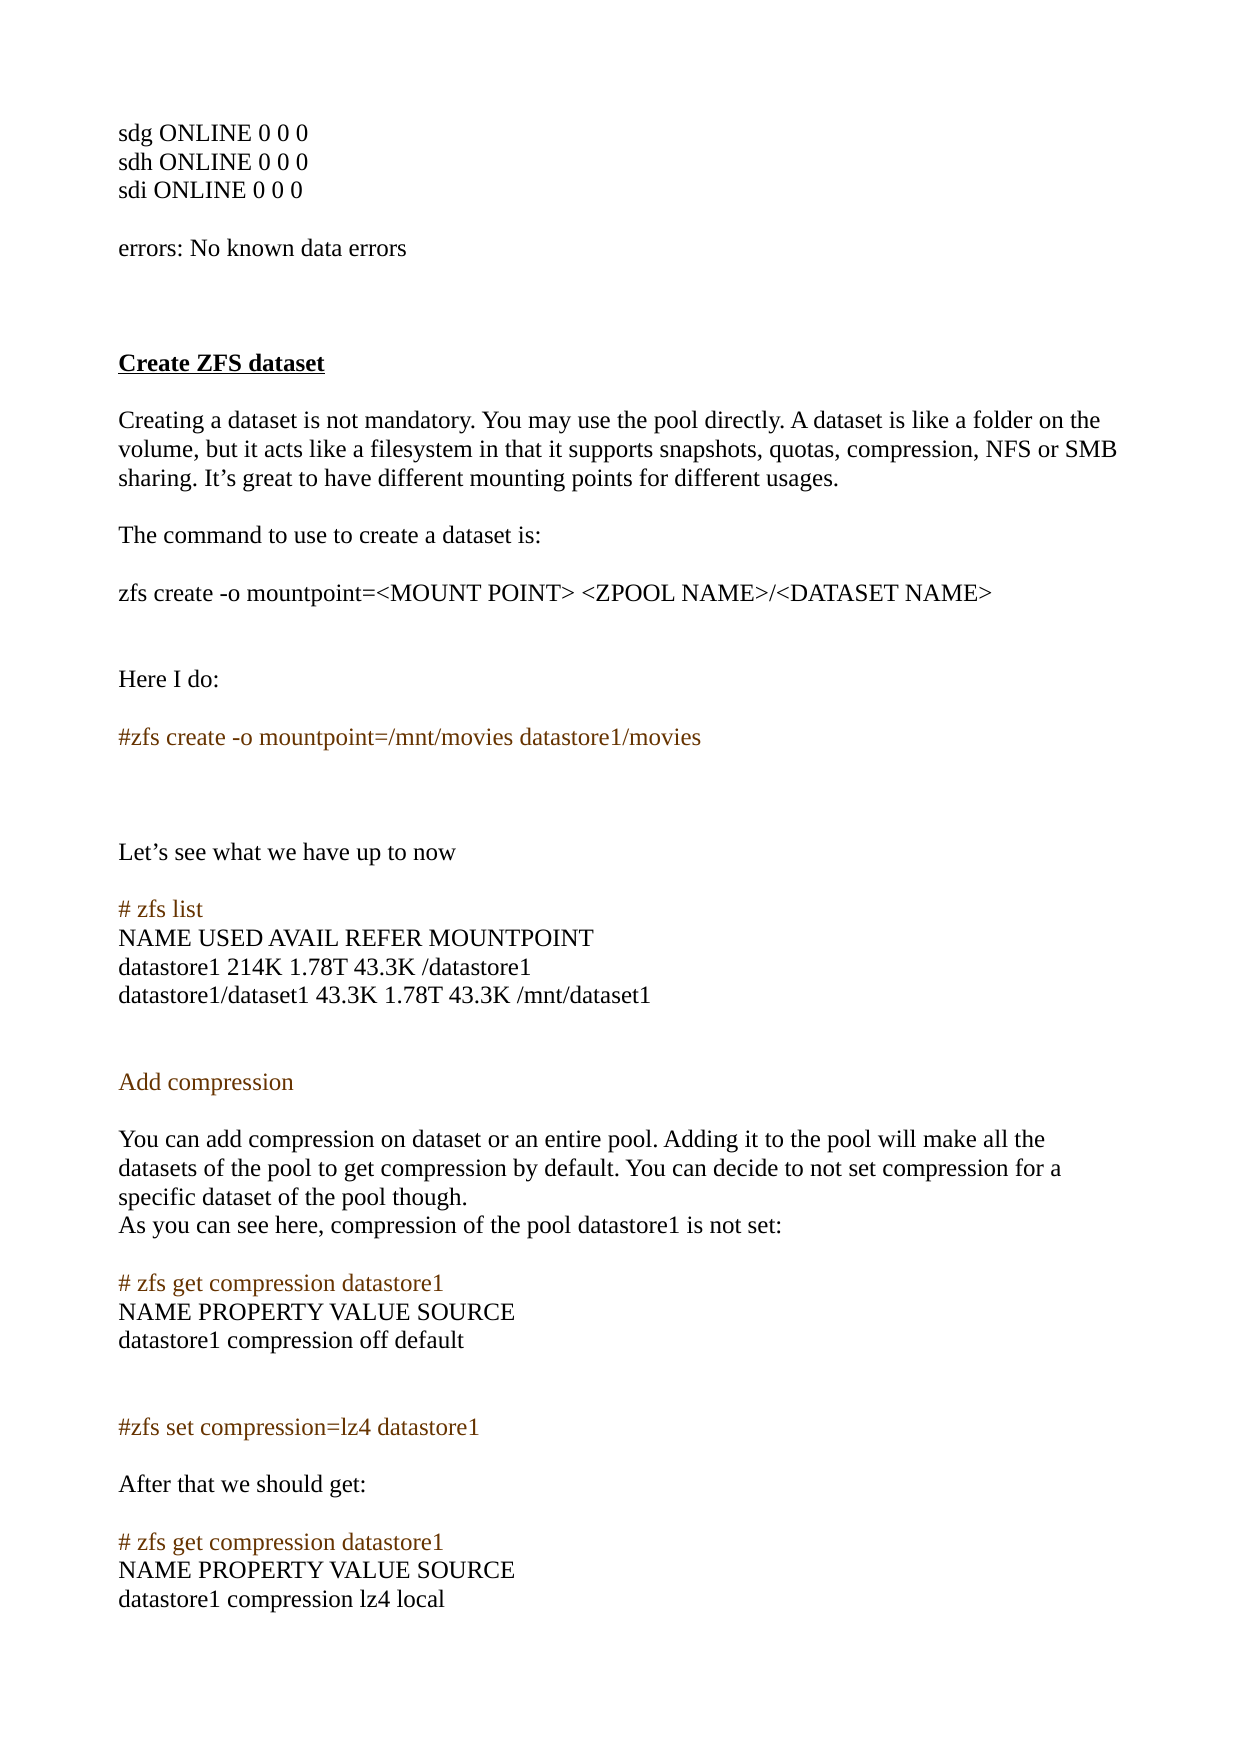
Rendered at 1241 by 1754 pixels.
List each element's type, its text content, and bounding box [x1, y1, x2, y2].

text NAME USED AVAIL REFER MOUNTPOINT [118, 923, 1122, 952]
text #zfs set compression=lz4 datastore1 [118, 1412, 1122, 1441]
text zfs create -o mountpoint=<MOUNT POINT> <ZPOOL NAME>/<DATASET NAME> [118, 578, 1122, 607]
text # zfs get compression datastore1 [118, 1527, 1122, 1556]
text #zfs create -o mountpoint=/mnt/movies datastore1/movies [118, 722, 1122, 751]
text Creating a dataset is not mandatory. You may use the pool directly. A dataset is like a folder on the volume, but it acts like a filesystem in that it supports snapshots, quotas, compression, NFS or SMB sharing. It’s great to have different mounting points for different usages. [118, 406, 1122, 492]
text # zfs list [118, 894, 1122, 923]
text Here I do: [118, 664, 1122, 693]
text You can add compression on dataset or an entire pool. Adding it to the pool will make all the datasets of the pool to get compression by default. You can decide to not set compression for a specific dataset of the pool though. [118, 1124, 1122, 1211]
text Add compression [118, 1067, 1122, 1096]
text # zfs get compression datastore1 [118, 1268, 1122, 1297]
text sdi ONLINE 0 0 0 [118, 176, 1122, 204]
text datastore1 compression off default [118, 1326, 1122, 1354]
text datastore1/dataset1 43.3K 1.78T 43.3K /mnt/dataset1 [118, 981, 1122, 1009]
text After that we should get: [118, 1469, 1122, 1498]
text NAME PROPERTY VALUE SOURCE [118, 1556, 1122, 1584]
text Create ZFS dataset [118, 348, 1122, 377]
text datastore1 compression lz4 local [118, 1584, 1122, 1613]
text sdg ONLINE 0 0 0 [118, 118, 1122, 147]
text NAME PROPERTY VALUE SOURCE [118, 1297, 1122, 1326]
text The command to use to create a dataset is: [118, 521, 1122, 549]
text datastore1 214K 1.78T 43.3K /datastore1 [118, 952, 1122, 981]
text Let’s see what we have up to now [118, 837, 1122, 866]
text As you can see here, compression of the pool datastore1 is not set: [118, 1211, 1122, 1239]
text sdh ONLINE 0 0 0 [118, 147, 1122, 176]
text errors: No known data errors [118, 233, 1122, 262]
